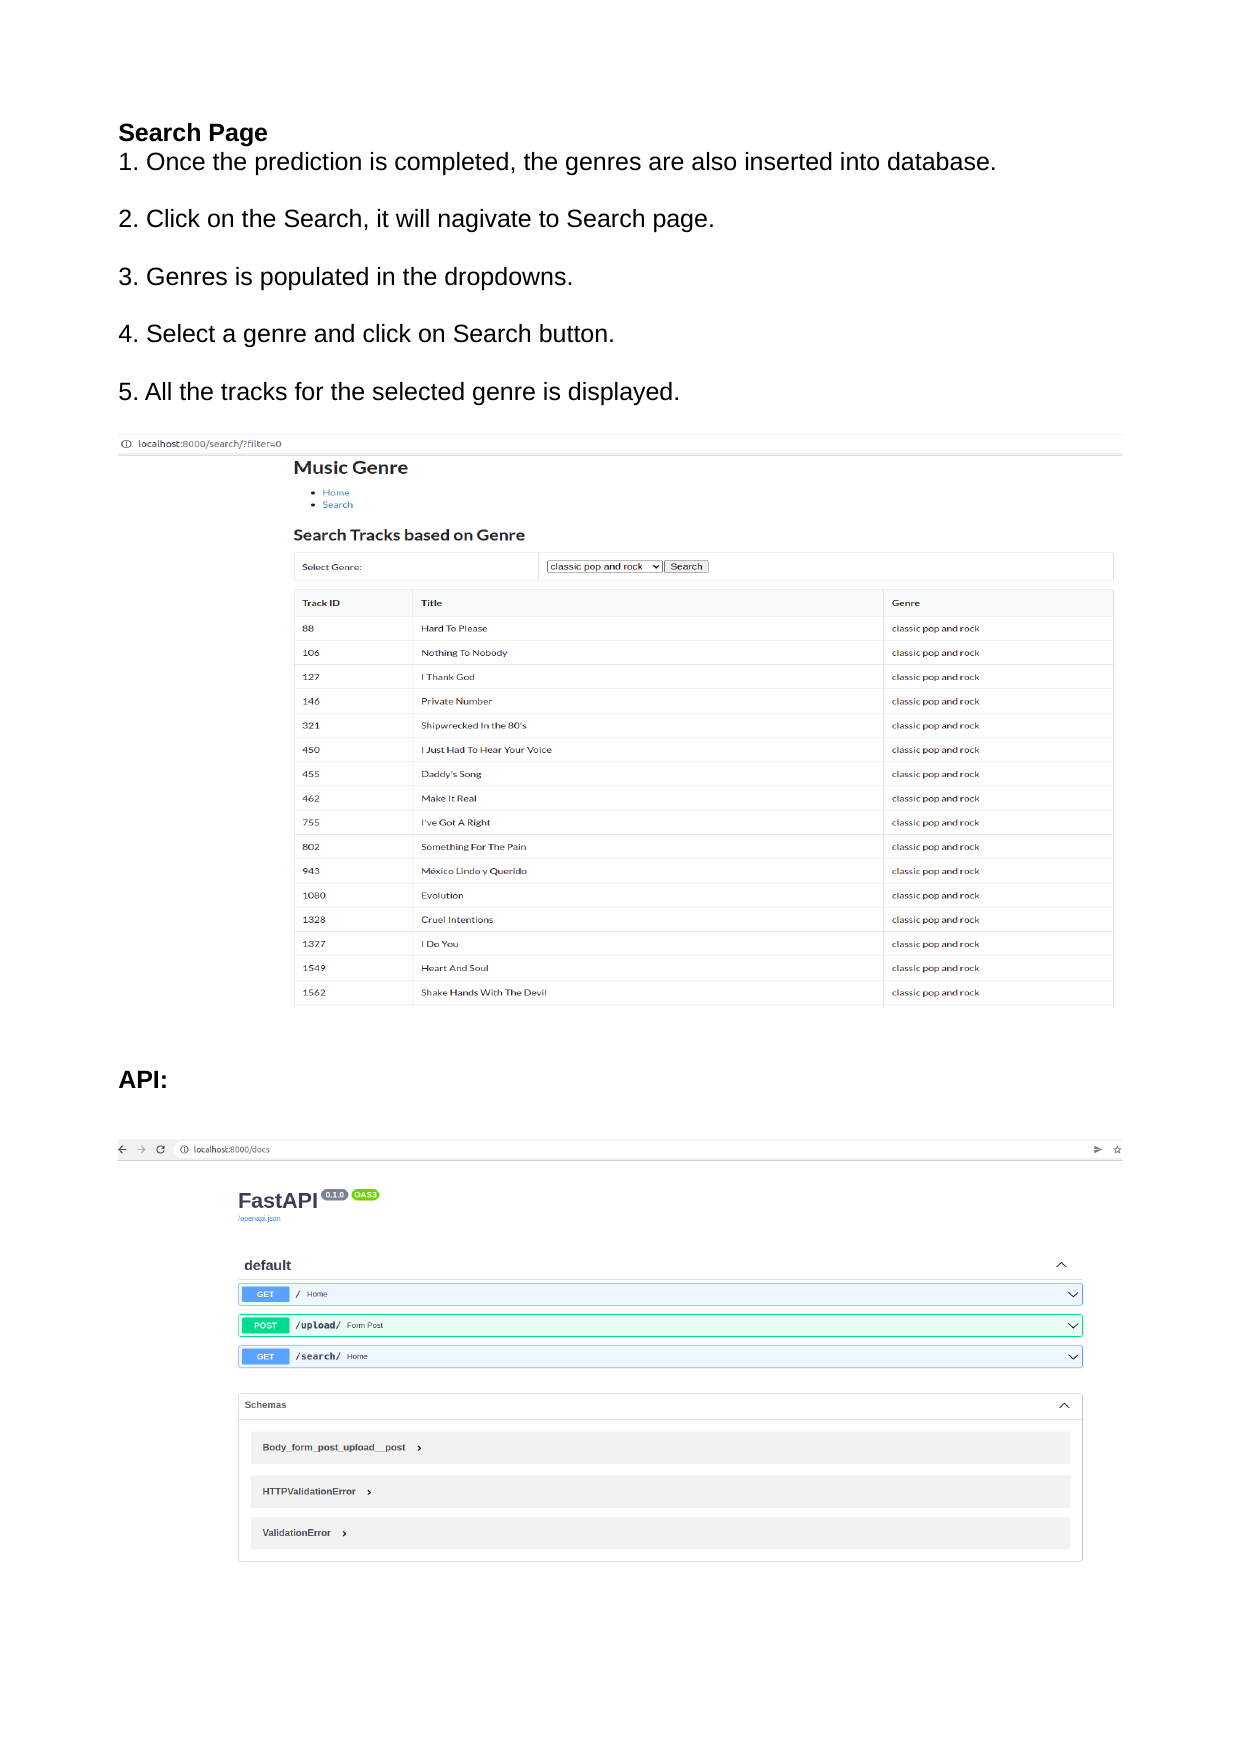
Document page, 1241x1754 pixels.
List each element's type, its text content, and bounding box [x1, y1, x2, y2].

picture [118, 1139, 1123, 1581]
text 4. Select a genre and click on Search button. [118, 319, 1122, 348]
picture [118, 434, 1123, 1008]
text API: [118, 1065, 1122, 1094]
text 5. All the tracks for the selected genre is displayed. [118, 377, 1122, 406]
text 3. Genres is populated in the dropdowns. [118, 262, 1122, 291]
text Search Page [118, 118, 1122, 147]
text 1. Once the prediction is completed, the genres are also inserted into database. [118, 147, 1122, 176]
text 2. Click on the Search, it will nagivate to Search page. [118, 204, 1122, 233]
